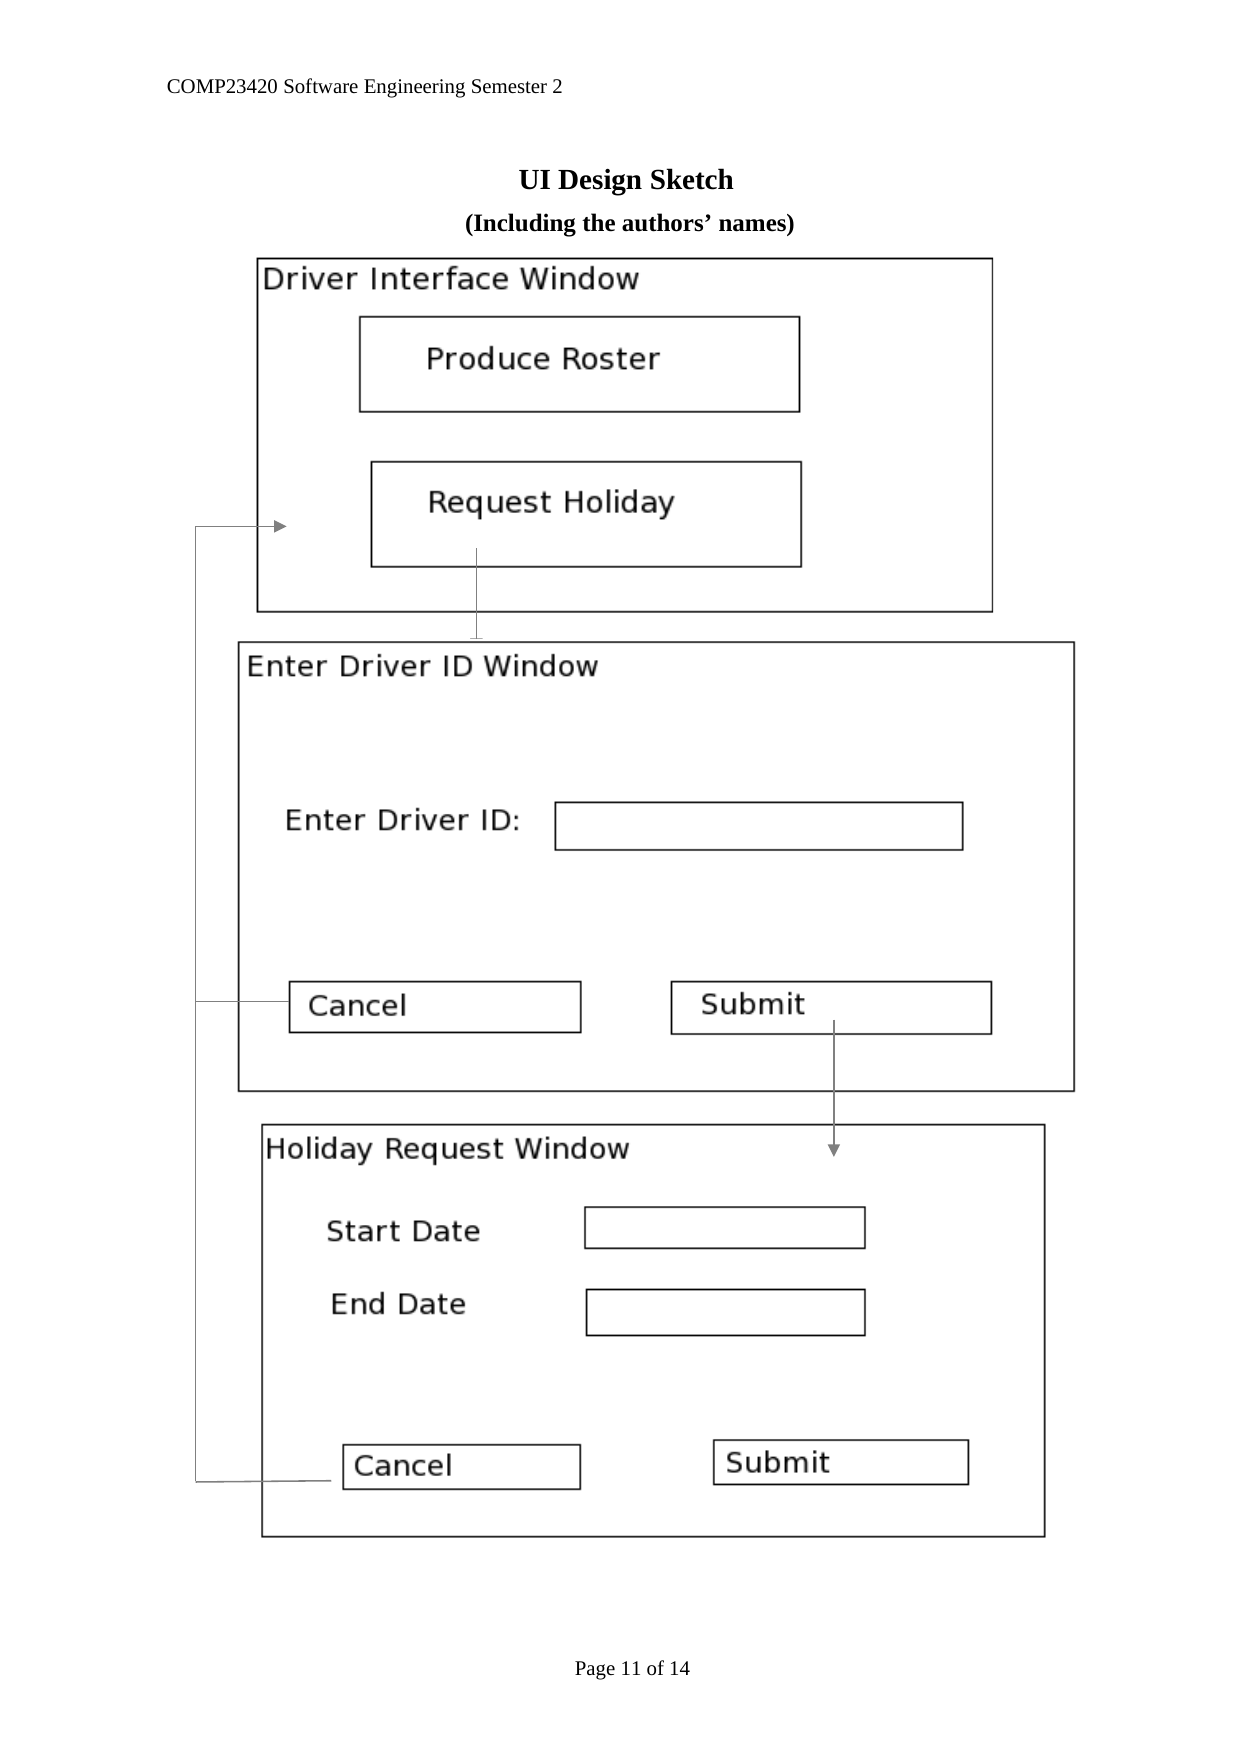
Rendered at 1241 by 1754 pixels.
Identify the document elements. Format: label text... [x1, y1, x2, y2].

picture [260, 1121, 1049, 1541]
picture [236, 640, 1080, 1097]
picture [252, 253, 994, 618]
text (Including the authors’ names) [167, 208, 1092, 237]
text UI Design Sketch [167, 162, 1092, 196]
